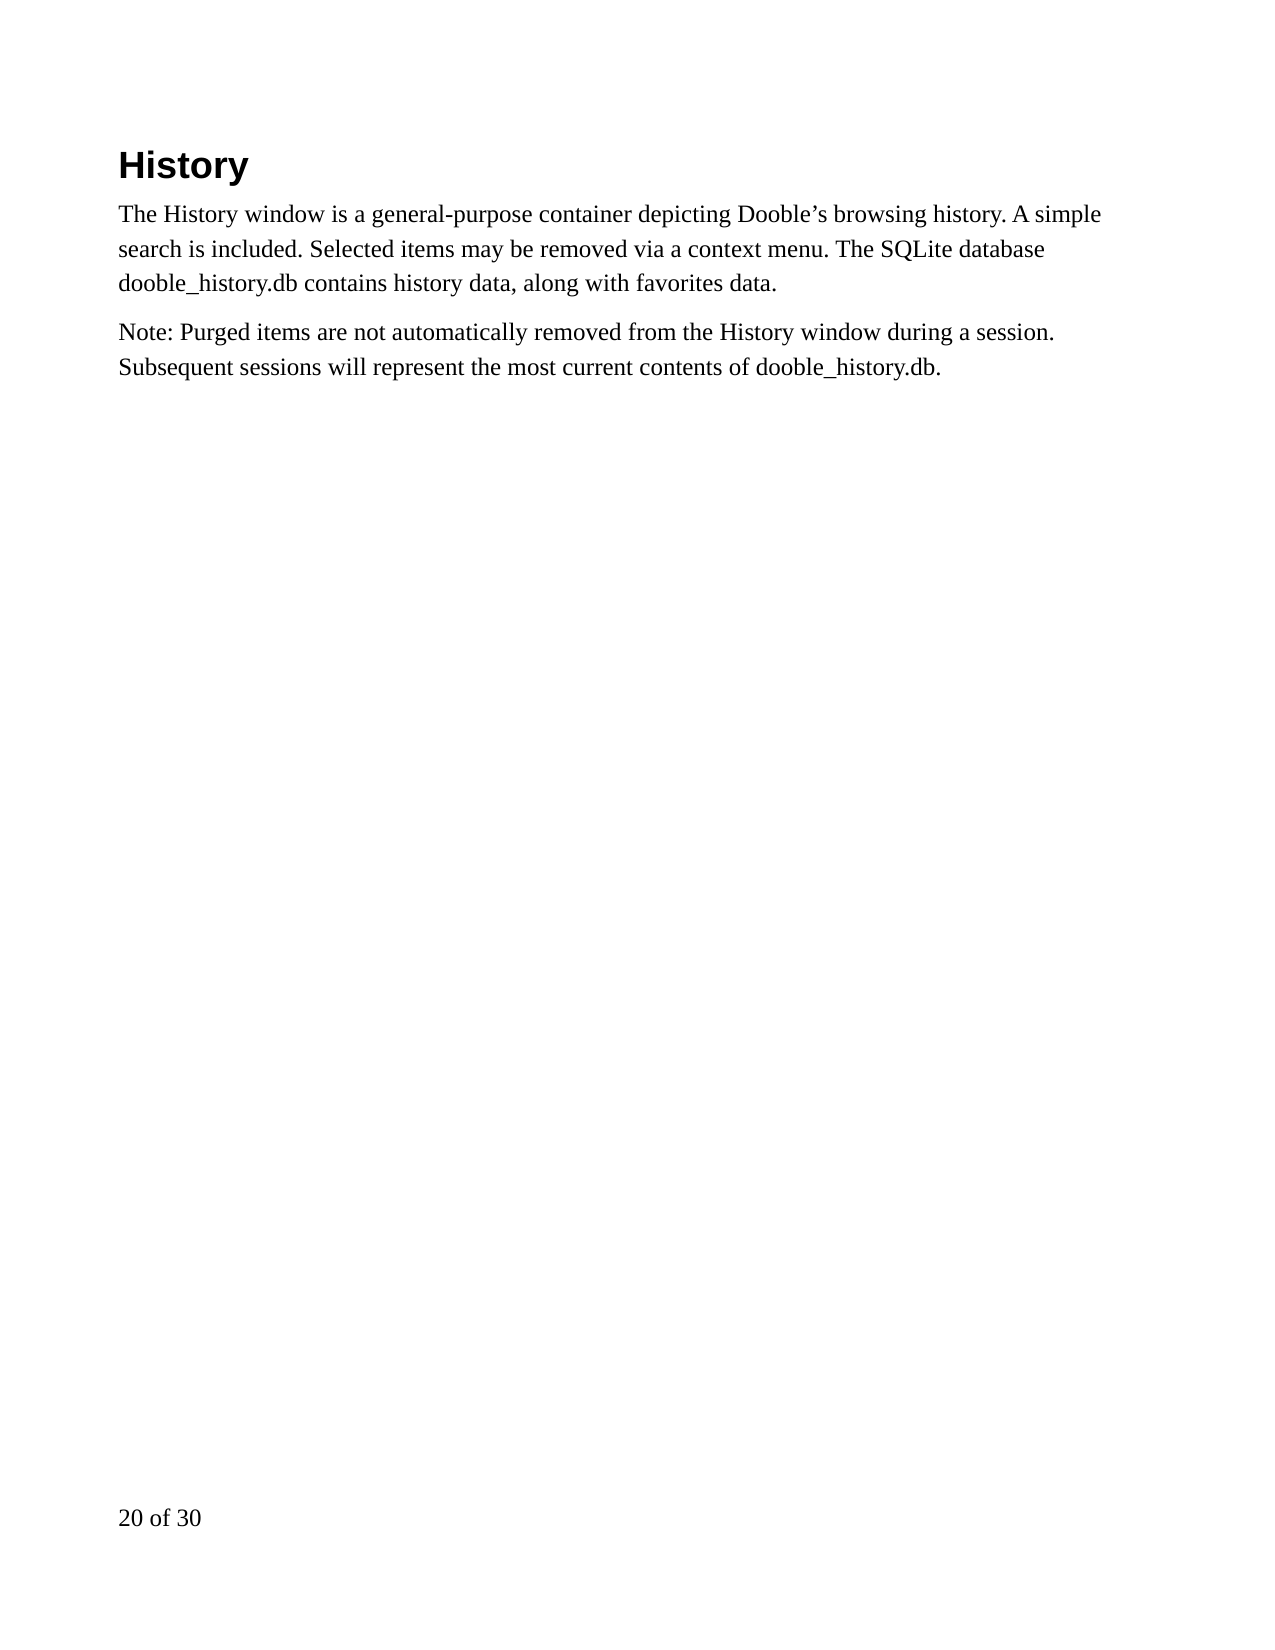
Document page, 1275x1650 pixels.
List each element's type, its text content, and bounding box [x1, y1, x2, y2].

text Note: Purged items are not automatically removed from the History window during a session. Subsequent sessions will represent the most current contents of dooble_history.db. [118, 317, 1157, 381]
subtitle History [118, 143, 1157, 187]
text The History window is a general-purpose container depicting Dooble’s browsing history. A simple search is included. Selected items may be removed via a context menu. The SQLite database dooble_history.db contains history data, along with favorites data. [118, 199, 1157, 297]
